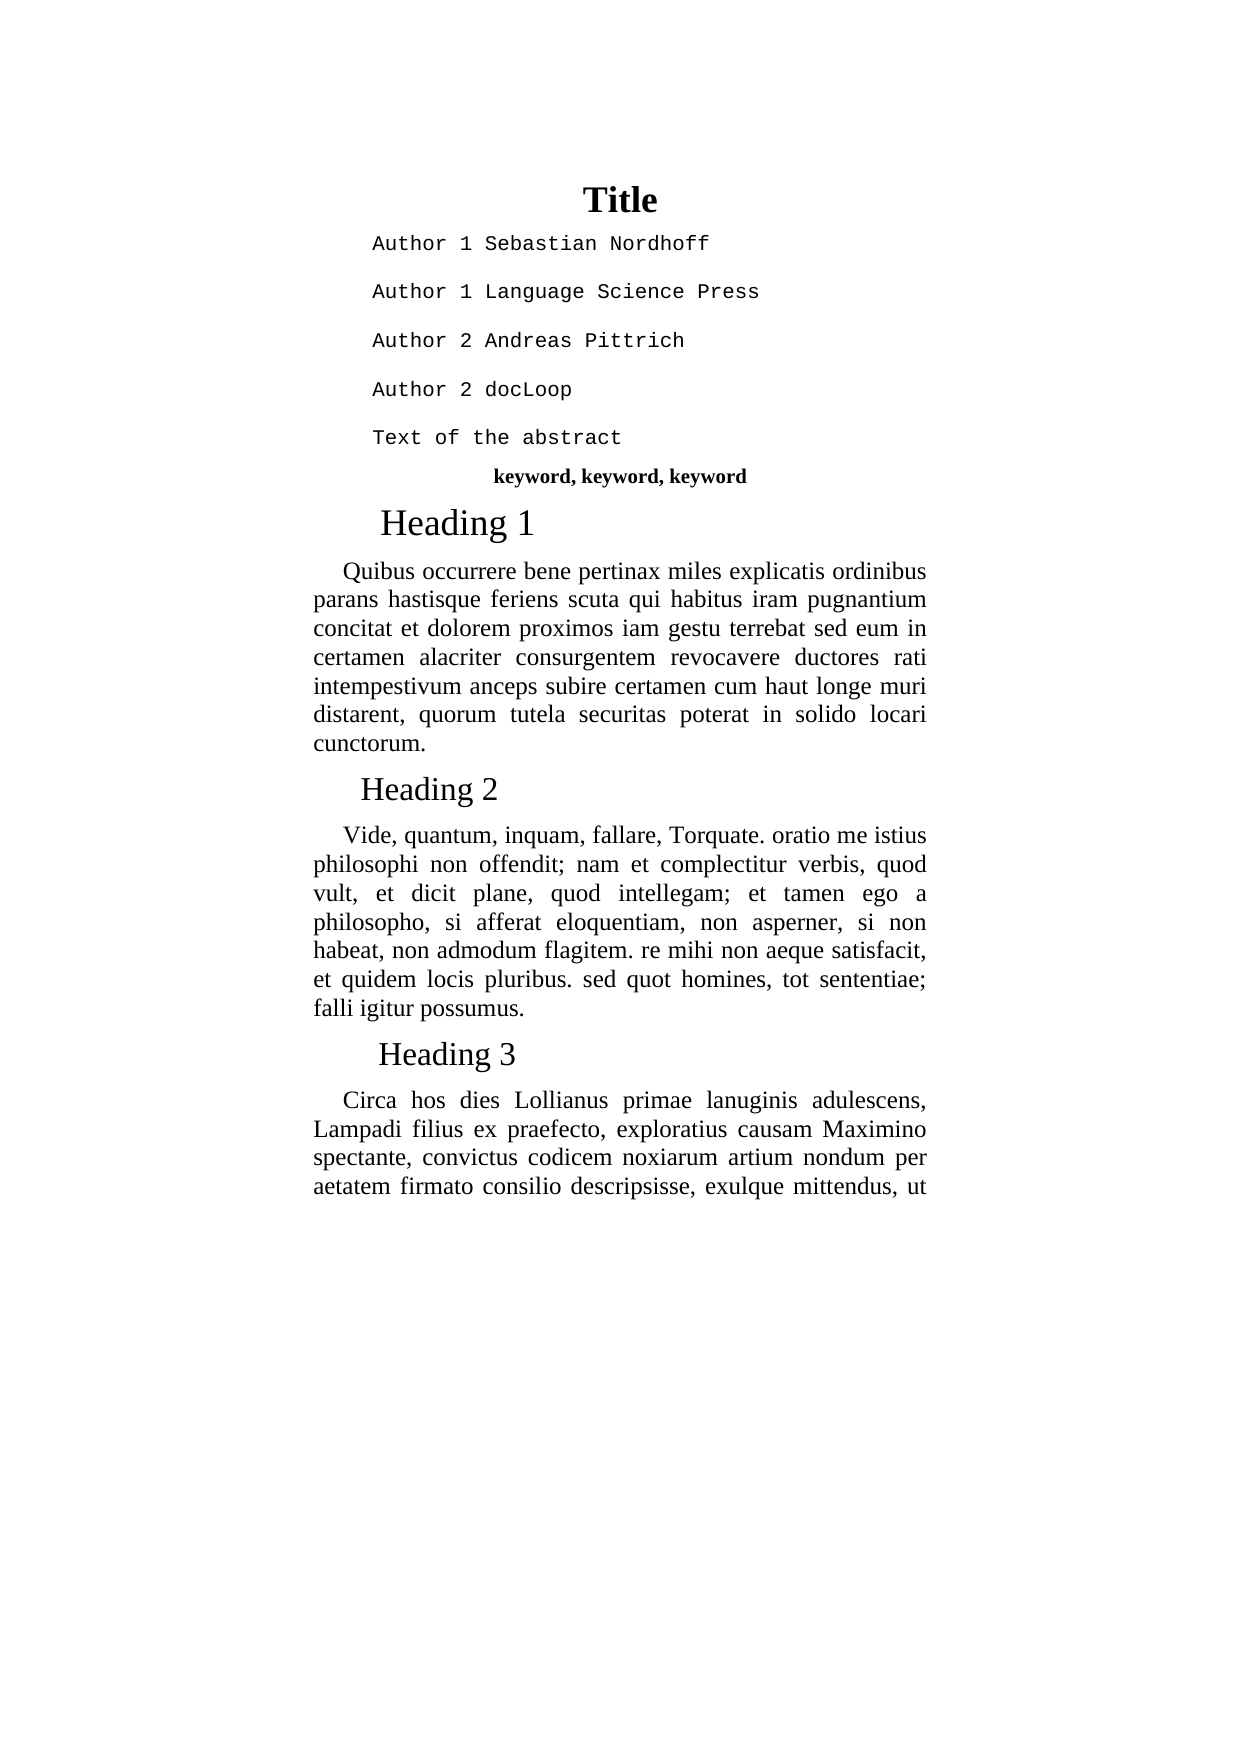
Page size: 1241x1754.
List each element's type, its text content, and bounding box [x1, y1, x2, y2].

text Author 1 Sebastian Nordhoff [372, 233, 868, 256]
subtitle Heading 1 [380, 500, 927, 543]
subtitle Heading 2 [331, 769, 909, 808]
text Text of the abstract [372, 427, 868, 451]
text Author 2 docLoop [372, 379, 868, 402]
text Circa hos dies Lollianus primae lanuginis adulescens, Lampadi filius ex praefecto, exploratius causam Maximino spectante, convictus codicem noxiarum artium nondum per aetatem firmato consilio descripsisse, exulque mittendus, ut [313, 1085, 927, 1200]
title Title [313, 177, 927, 220]
subtitle Heading 3 [348, 1034, 892, 1072]
text Vide, quantum, inquam, fallare, Torquate. oratio me istius philosophi non offendit; nam et complectitur verbis, quod vult, et dicit plane, quod intellegam; et tamen ego a philosopho, si afferat eloquentiam, non asperner, si non habeat, non admodum flagitem. re mihi non aeque satisfacit, et quidem locis pluribus. sed quot homines, tot sententiae; falli igitur possumus. [313, 820, 927, 1022]
text Author 2 Andreas Pittrich [372, 330, 868, 354]
text keyword, keyword, keyword [313, 463, 927, 488]
text Quibus occurrere bene pertinax miles explicatis ordinibus parans hastisque feriens scuta qui habitus iram pugnantium concitat et dolorem proximos iam gestu terrebat sed eum in certamen alacriter consurgentem revocavere ductores rati intempestivum anceps subire certamen cum haut longe muri distarent, quorum tutela securitas poterat in solido locari cunctorum. [313, 556, 927, 757]
text Author 1 Language Science Press [372, 281, 868, 305]
